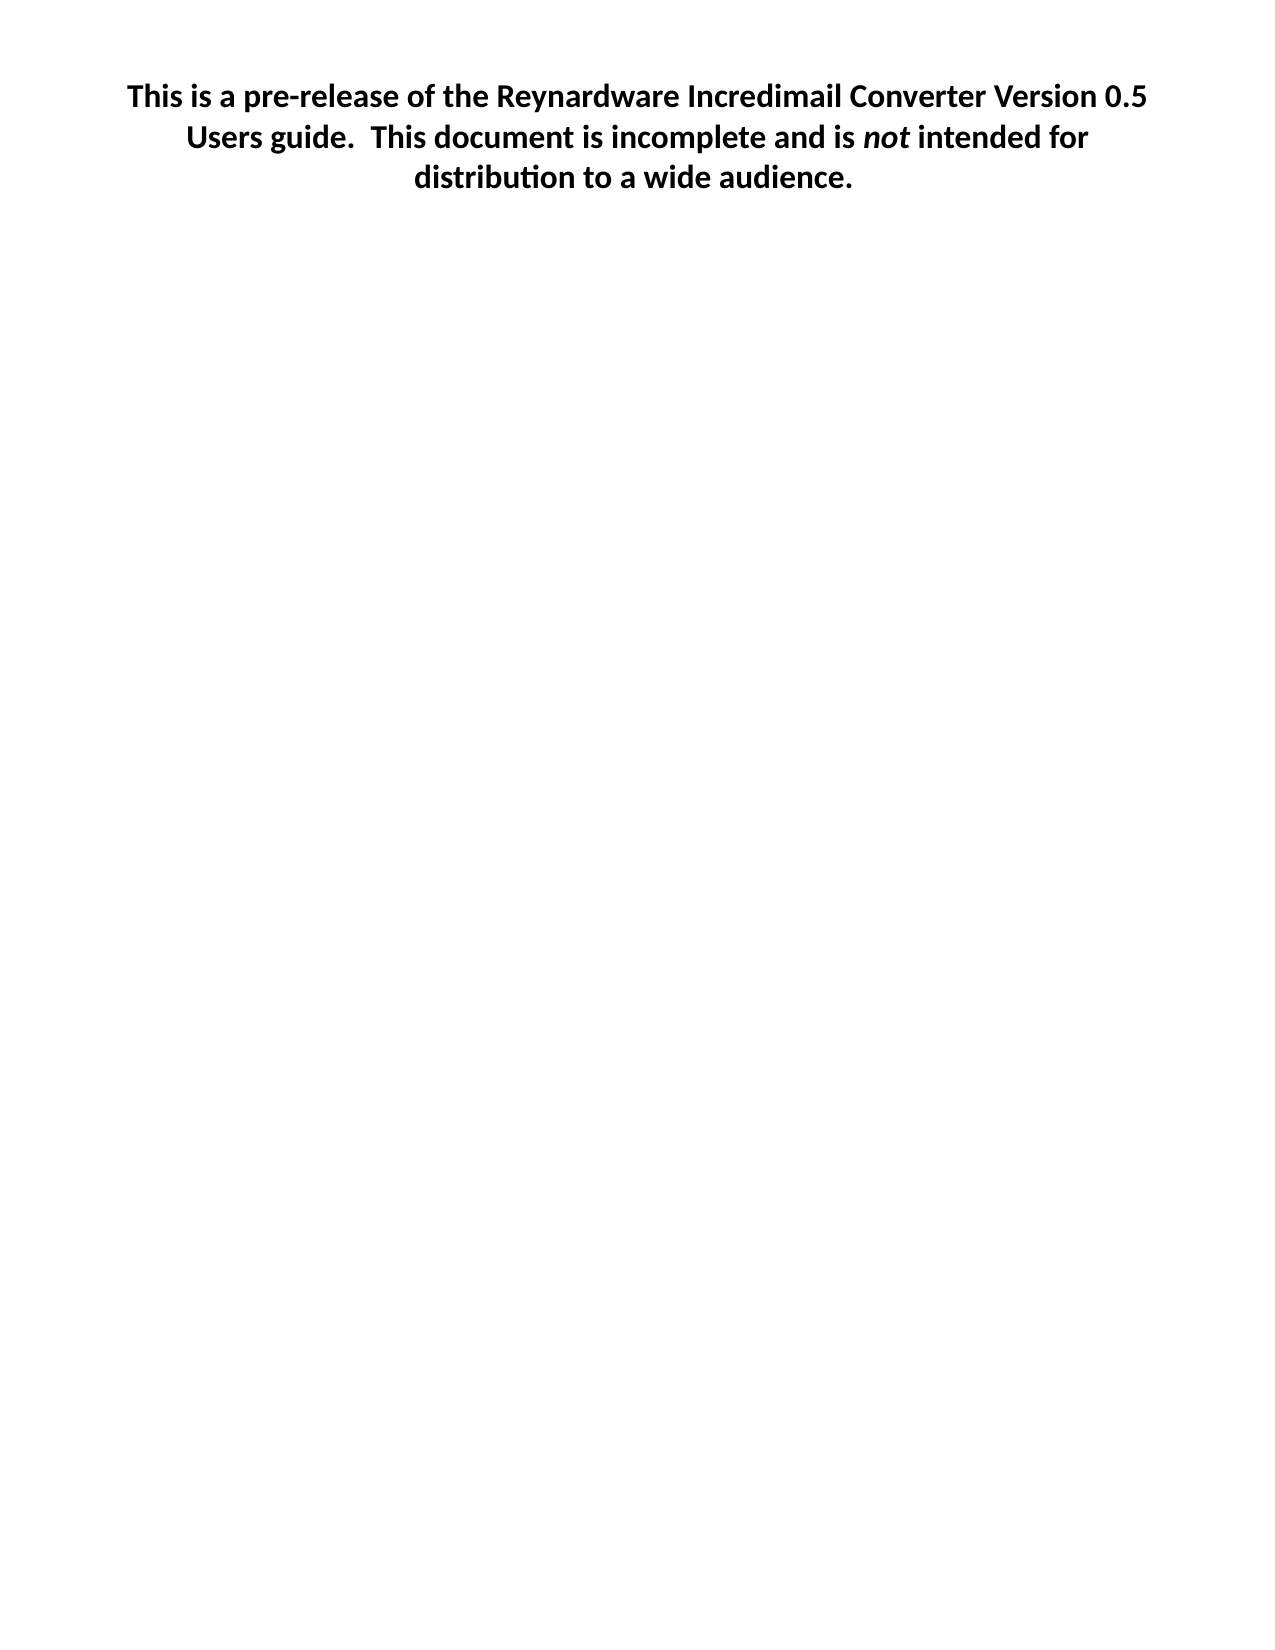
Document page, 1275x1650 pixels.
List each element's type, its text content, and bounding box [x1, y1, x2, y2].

text This is a pre-release of the Reynardware Incredimail Converter Version 0.5 Users guide. This document is incomplete and is not intended for distribution to a wide audience. [112, 75, 1162, 197]
